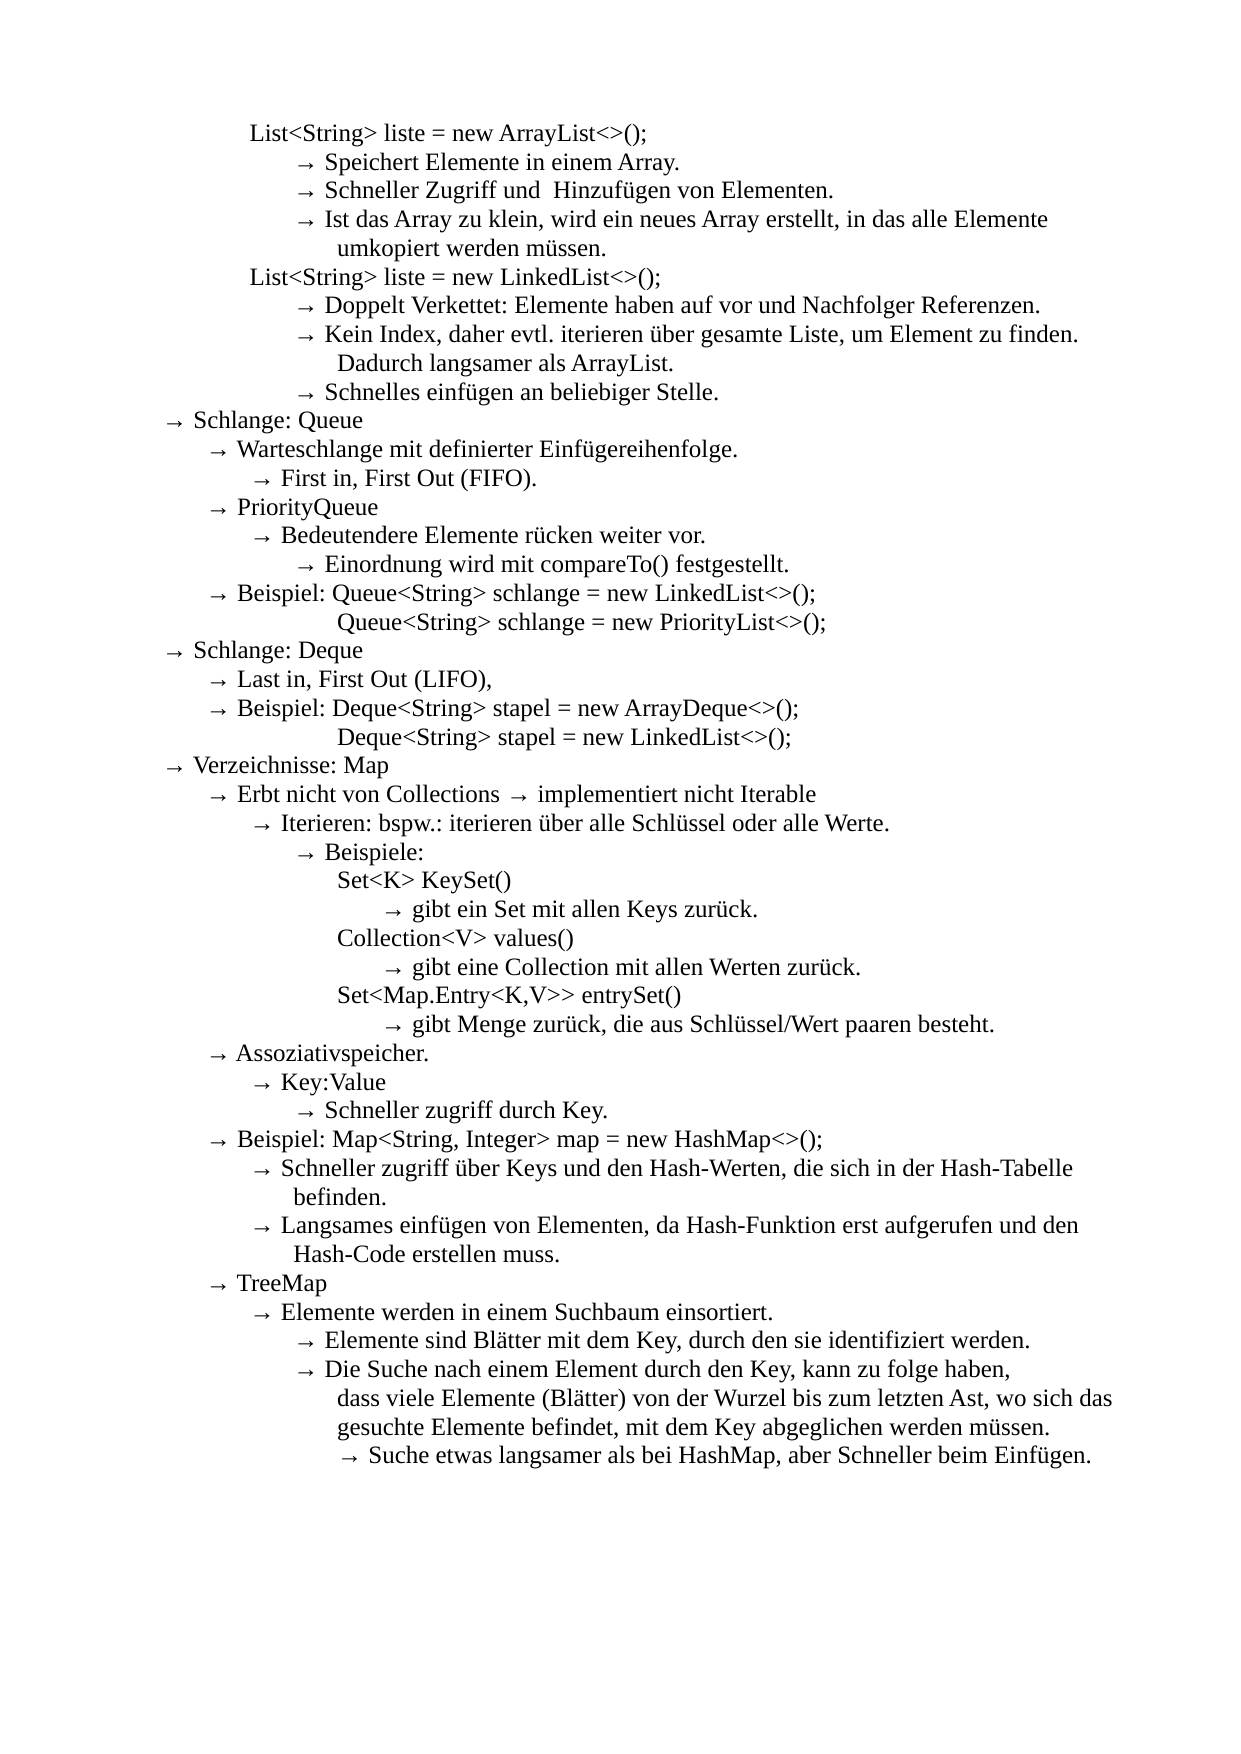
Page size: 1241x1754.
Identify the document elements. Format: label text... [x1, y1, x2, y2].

text → Schlange: Queue [118, 406, 1122, 434]
text → Einordnung wird mit compareTo() festgestellt. [118, 549, 1122, 578]
text → PriorityQueue [118, 492, 1122, 521]
text → TreeMap [118, 1268, 1122, 1297]
text Collection<V> values() [118, 923, 1122, 952]
text → Elemente sind Blätter mit dem Key, durch den sie identifiziert werden. [118, 1326, 1122, 1354]
text → Erbt nicht von Collections → implementiert nicht Iterable [118, 779, 1122, 808]
text → Beispiele: [118, 837, 1122, 866]
text → Bedeutendere Elemente rücken weiter vor. [118, 521, 1122, 549]
text dass viele Elemente (Blätter) von der Wurzel bis zum letzten Ast, wo sich das gesuchte Elemente befindet, mit dem Key abgeglichen werden müssen. [118, 1383, 1122, 1441]
text → Verzeichnisse: Map [118, 751, 1122, 779]
text Set<K> KeySet() [118, 866, 1122, 894]
text → Beispiel: Queue<String> schlange = new LinkedList<>(); [118, 578, 1122, 607]
text Set<Map.Entry<K,V>> entrySet() [118, 981, 1122, 1009]
text → Schnelles einfügen an beliebiger Stelle. [118, 377, 1122, 406]
text → Elemente werden in einem Suchbaum einsortiert. [118, 1297, 1122, 1326]
text → Schlange: Deque [118, 636, 1122, 664]
text → Beispiel: Deque<String> stapel = new ArrayDeque<>(); [118, 693, 1122, 722]
text → Speichert Elemente in einem Array. [118, 147, 1122, 176]
text → First in, First Out (FIFO). [118, 463, 1122, 492]
text List<String> liste = new ArrayList<>(); [118, 118, 1122, 147]
text Queue<String> schlange = new PriorityList<>(); [118, 607, 1122, 636]
text → Last in, First Out (LIFO), [118, 664, 1122, 693]
text → Ist das Array zu klein, wird ein neues Array erstellt, in das alle Elemente umkopiert werden müssen. [118, 204, 1122, 262]
text → Warteschlange mit definierter Einfügereihenfolge. [118, 434, 1122, 463]
text → gibt eine Collection mit allen Werten zurück. [118, 952, 1122, 981]
text → Iterieren: bspw.: iterieren über alle Schlüssel oder alle Werte. [118, 808, 1122, 837]
text → Schneller zugriff durch Key. [118, 1096, 1122, 1124]
text List<String> liste = new LinkedList<>(); [118, 262, 1122, 291]
text → gibt Menge zurück, die aus Schlüssel/Wert paaren besteht. [118, 1009, 1122, 1038]
text → Beispiel: Map<String, Integer> map = new HashMap<>(); [118, 1124, 1122, 1153]
text → gibt ein Set mit allen Keys zurück. [118, 894, 1122, 923]
text Deque<String> stapel = new LinkedList<>(); [118, 722, 1122, 751]
text → Schneller zugriff über Keys und den Hash-Werten, die sich in der Hash-Tabelle befinden. [118, 1153, 1122, 1211]
text → Die Suche nach einem Element durch den Key, kann zu folge haben, [118, 1354, 1122, 1383]
text → Schneller Zugriff und Hinzufügen von Elementen. [118, 176, 1122, 204]
text → Key:Value [118, 1067, 1122, 1096]
text → Assoziativspeicher. [118, 1038, 1122, 1067]
text → Suche etwas langsamer als bei HashMap, aber Schneller beim Einfügen. [118, 1441, 1122, 1469]
text → Doppelt Verkettet: Elemente haben auf vor und Nachfolger Referenzen. [118, 291, 1122, 319]
text → Kein Index, daher evtl. iterieren über gesamte Liste, um Element zu finden. Dadurch langsamer als ArrayList. [118, 319, 1122, 377]
text → Langsames einfügen von Elementen, da Hash-Funktion erst aufgerufen und den Hash-Code erstellen muss. [118, 1211, 1122, 1268]
